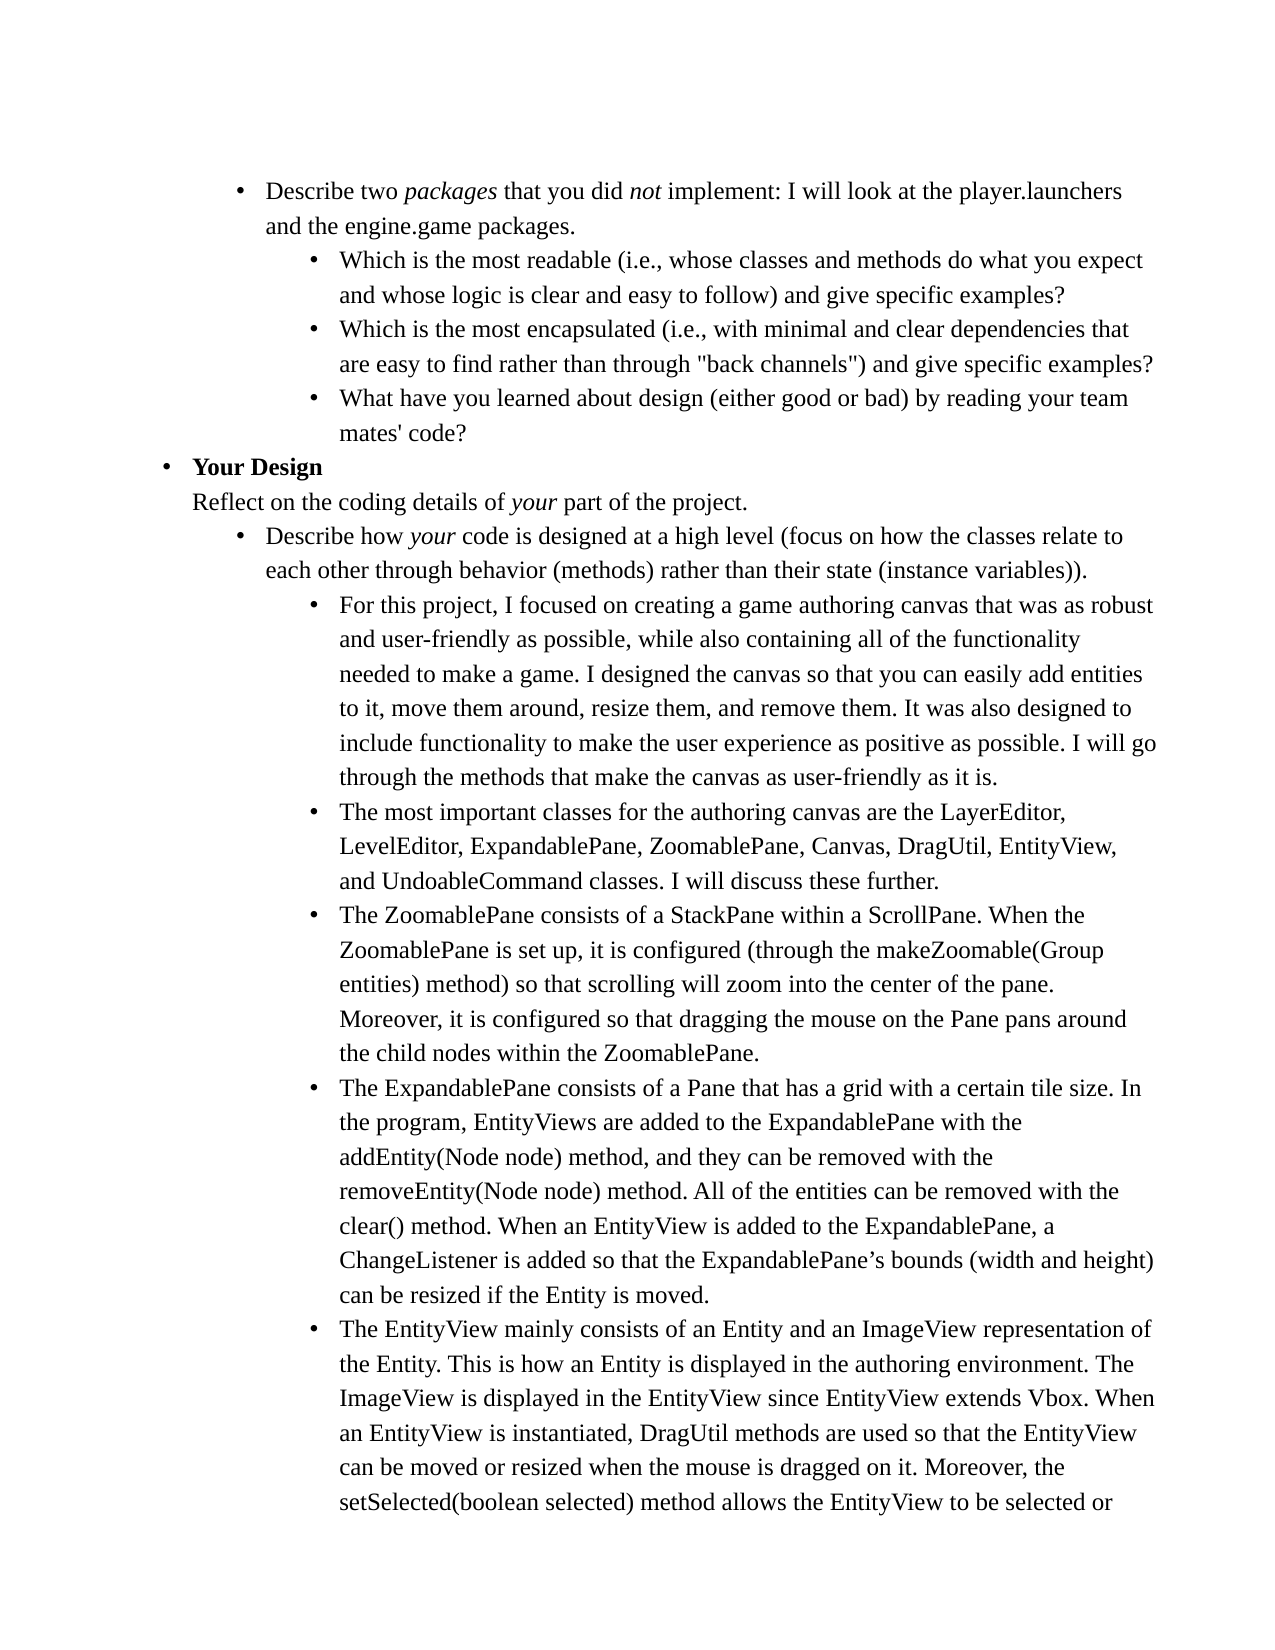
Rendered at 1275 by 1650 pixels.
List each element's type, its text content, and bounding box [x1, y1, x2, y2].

list Your Design Reflect on the coding details of your part of the project. [162, 452, 1157, 515]
list Describe how your code is designed at a high level (focus on how the classes relate to each other through behavior (methods) rather than their state (instance variables)). [236, 521, 1157, 584]
list The EntityView mainly consists of an Entity and an ImageView representation of the Entity. This is how an Entity is displayed in the authoring environment. The ImageView is displayed in the EntityView since EntityView extends Vbox. When an EntityView is instantiated, DragUtil methods are used so that the EntityView can be moved or resized when the mouse is dragged on it. Moreover, the setSelected(boolean selected) method allows the EntityView to be selected or [309, 1314, 1157, 1515]
list Describe two packages that you did not implement: I will look at the player.launchers and the engine.game packages. [236, 176, 1157, 239]
list Which is the most encapsulated (i.e., with minimal and clear dependencies that are easy to find rather than through "back channels") and give specific examples? [309, 314, 1157, 377]
list The most important classes for the authoring canvas are the LayerEditor, LevelEditor, ExpandablePane, ZoomablePane, Canvas, DragUtil, EntityView, and UndoableCommand classes. I will discuss these further. [309, 797, 1157, 895]
list What have you learned about design (either good or bad) by reading your team mates' code? [309, 383, 1157, 446]
list The ExpandablePane consists of a Pane that has a grid with a certain tile size. In the program, EntityViews are added to the ExpandablePane with the addEntity(Node node) method, and they can be removed with the removeEntity(Node node) method. All of the entities can be removed with the clear() method. When an EntityView is added to the ExpandablePane, a ChangeListener is added so that the ExpandablePane’s bounds (width and height) can be resized if the Entity is moved. [309, 1073, 1157, 1308]
list For this project, I focused on creating a game authoring canvas that was as robust and user-friendly as possible, while also containing all of the functionality needed to make a game. I designed the canvas so that you can easily add entities to it, move them around, resize them, and remove them. It was also designed to include functionality to make the user experience as positive as possible. I will go through the methods that make the canvas as user-friendly as it is. [309, 590, 1157, 791]
list The ZoomablePane consists of a StackPane within a ScrollPane. When the ZoomablePane is set up, it is configured (through the makeZoomable(Group entities) method) so that scrolling will zoom into the center of the pane. Moreover, it is configured so that dragging the mouse on the Pane pans around the child nodes within the ZoomablePane. [309, 900, 1157, 1067]
list Which is the most readable (i.e., whose classes and methods do what you expect and whose logic is clear and easy to follow) and give specific examples? [309, 245, 1157, 308]
